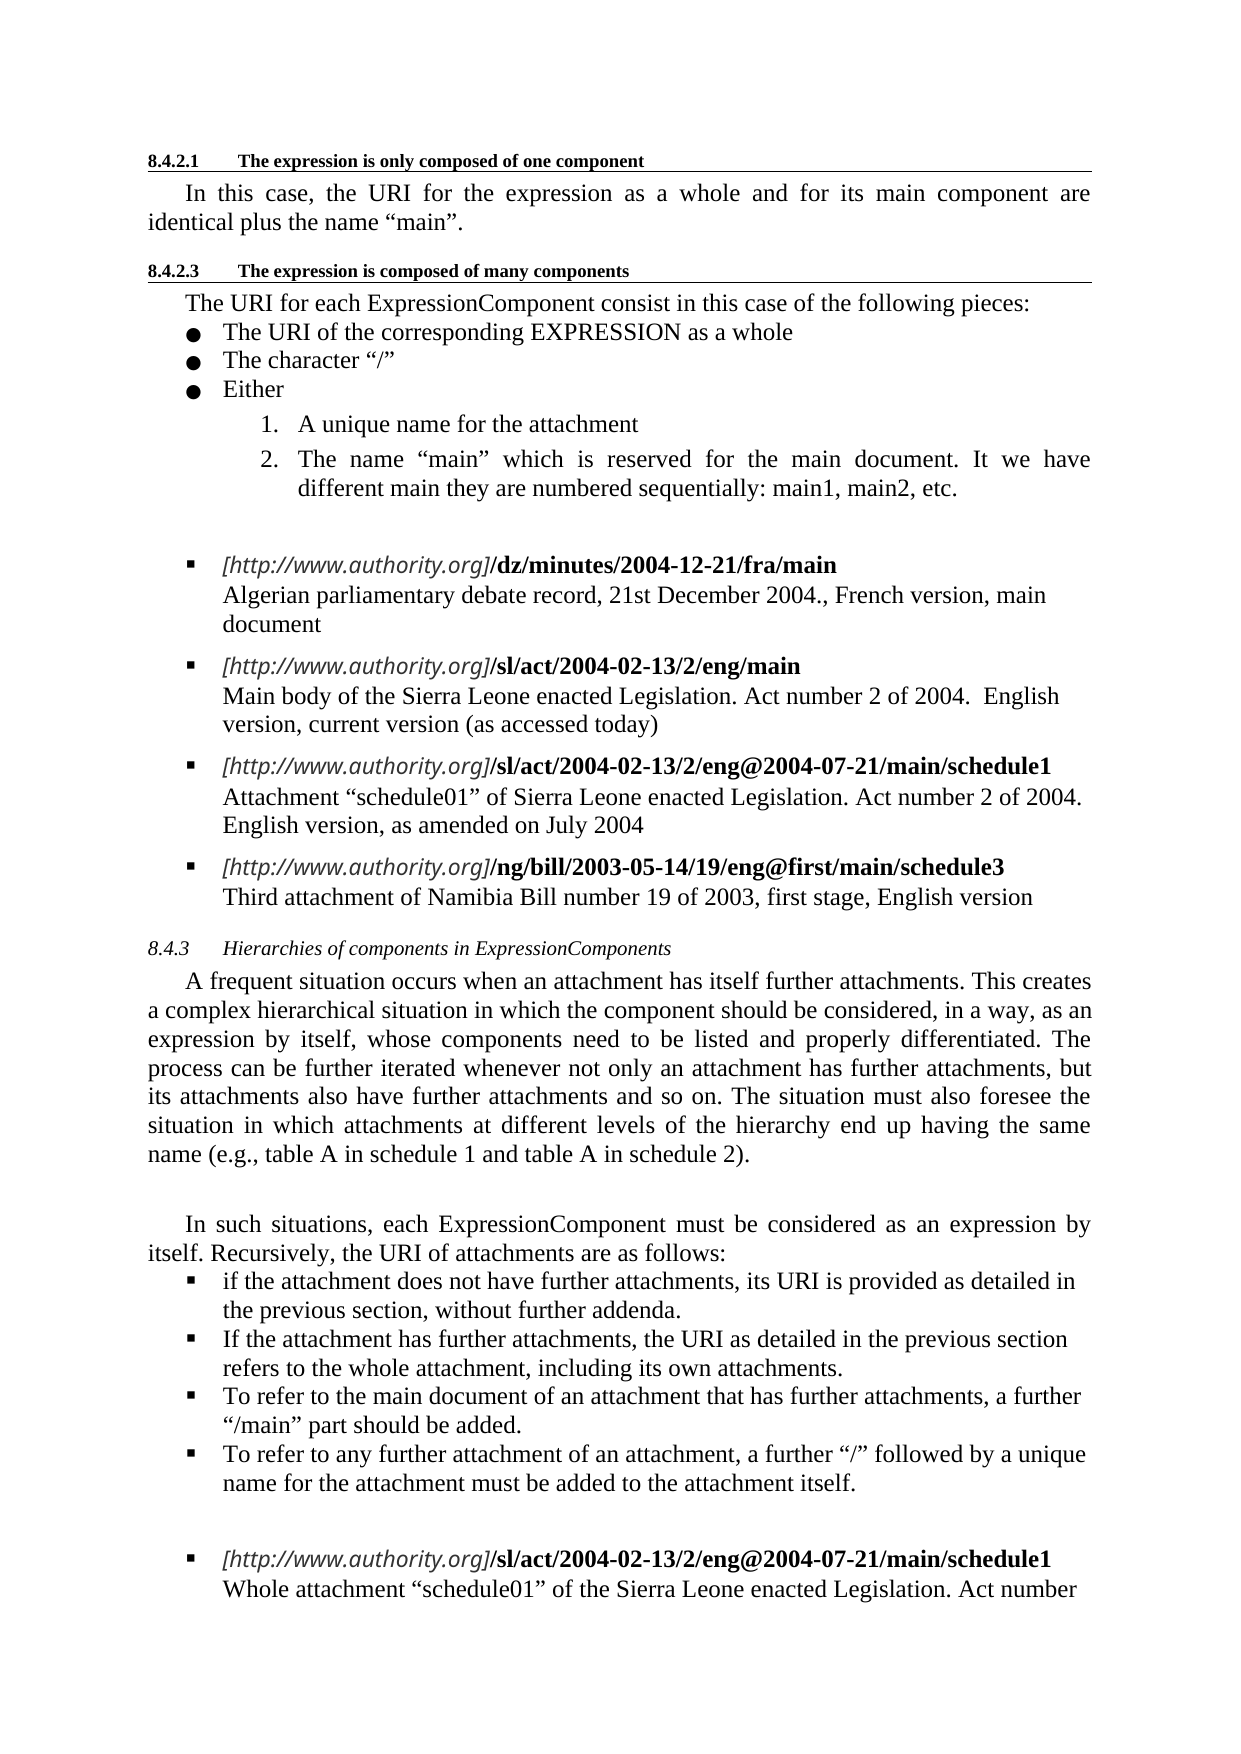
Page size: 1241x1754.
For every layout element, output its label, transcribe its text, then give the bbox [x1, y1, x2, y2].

text In this case, the URI for the expression as a whole and for its main component are identical plus the name “main”. [148, 178, 1092, 235]
subtitle The expression is only composed of one component [148, 150, 1092, 171]
text In such situations, each ExpressionComponent must be considered as an expression by itself. Recursively, the URI of attachments are as follows: [148, 1209, 1092, 1266]
list The URI of the corresponding EXPRESSION as a whole [185, 317, 1092, 346]
list To refer to any further attachment of an attachment, a further “/” followed by a unique name for the attachment must be added to the attachment itself. [185, 1439, 1092, 1496]
text The URI for each ExpressionComponent consist in this case of the following pieces: [148, 288, 1092, 317]
text 1. A unique name for the attachment [260, 409, 1092, 438]
list [http://www.authority.org]/sl/act/2004-02-13/2/eng@2004-07-21/main/schedule1 Attachment “schedule01” of Sierra Leone enacted Legislation. Act number 2 of 2004. English version, as amended on July 2004 [185, 750, 1092, 839]
list [http://www.authority.org]/ng/bill/2003-05-14/19/eng@first/main/schedule3 Third attachment of Namibia Bill number 19 of 2003, first stage, English version [185, 851, 1092, 911]
list The character “/” [185, 346, 1092, 374]
list [http://www.authority.org]/sl/act/2004-02-13/2/eng/main Main body of the Sierra Leone enacted Legislation. Act number 2 of 2004. English version, current version (as accessed today) [185, 649, 1092, 738]
text 2. The name “main” which is reserved for the main document. It we have different main they are numbered sequentially: main1, main2, etc. [260, 444, 1092, 502]
subtitle Hierarchies of components in ExpressionComponents [148, 936, 1092, 960]
list Either [185, 374, 1092, 403]
list To refer to the main document of an attachment that has further attachments, a further “/main” part should be added. [185, 1381, 1092, 1439]
list if the attachment does not have further attachments, its URI is provided as detailed in the previous section, without further addenda. [185, 1266, 1092, 1324]
list [http://www.authority.org]/sl/act/2004-02-13/2/eng@2004-07-21/main/schedule1 Whole attachment “schedule01” of the Sierra Leone enacted Legislation. Act number [185, 1543, 1092, 1603]
list [http://www.authority.org]/dz/minutes/2004-12-21/fra/main Algerian parliamentary debate record, 21st December 2004., French version, main document [185, 549, 1092, 638]
list If the attachment has further attachments, the URI as detailed in the previous section refers to the whole attachment, including its own attachments. [185, 1324, 1092, 1381]
text A frequent situation occurs when an attachment has itself further attachments. This creates a complex hierarchical situation in which the component should be considered, in a way, as an expression by itself, whose components need to be listed and properly differentiated. The process can be further iterated whenever not only an attachment has further attachments, but its attachments also have further attachments and so on. The situation must also foresee the situation in which attachments at different levels of the hierarchy end up having the same name (e.g., table A in schedule 1 and table A in schedule 2). [148, 966, 1092, 1168]
subtitle The expression is composed of many components [148, 260, 1092, 282]
